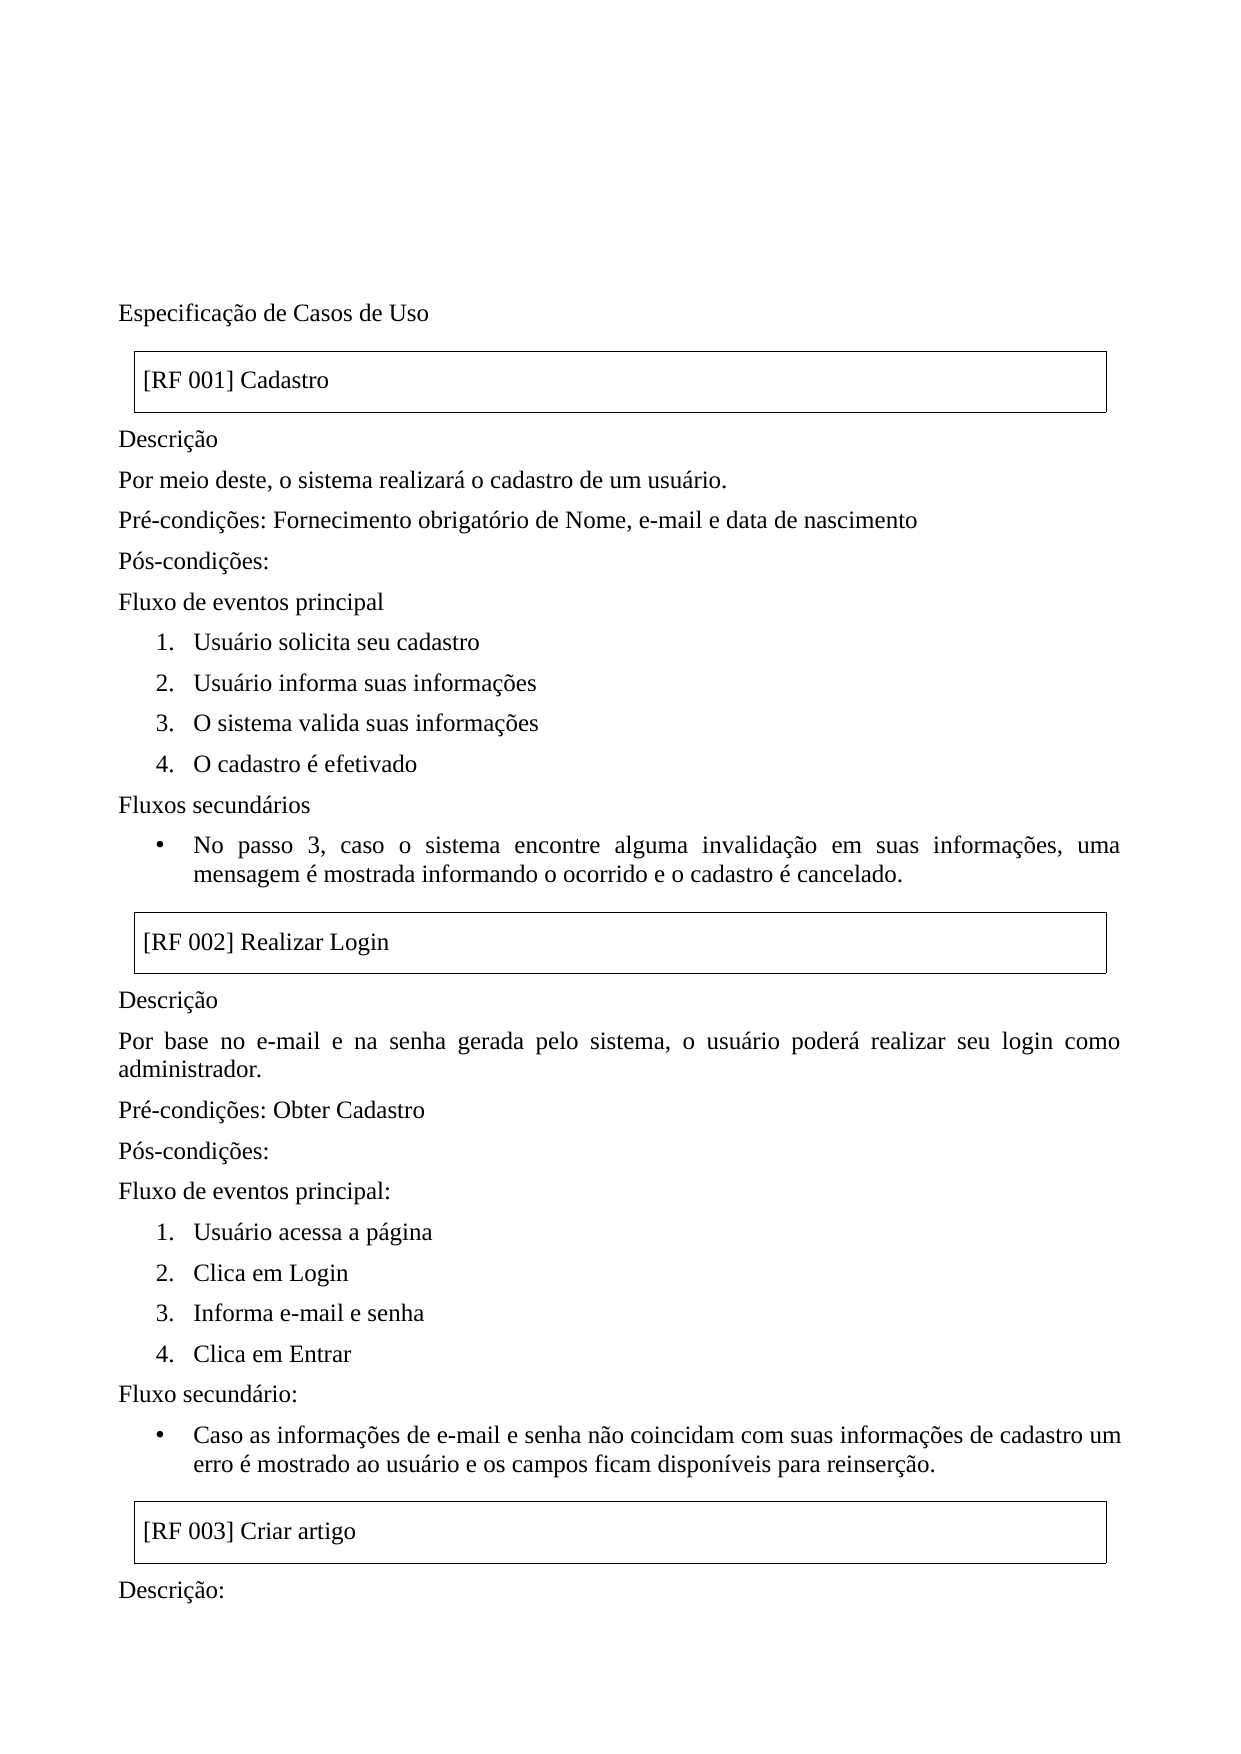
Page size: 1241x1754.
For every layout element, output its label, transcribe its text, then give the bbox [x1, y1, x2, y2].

text Descrição [118, 379, 1122, 453]
text [RF 002] Realizar Login [143, 927, 1097, 955]
text Fluxo de eventos principal [118, 587, 1122, 615]
text Pré-condições: Obter Cadastro [118, 1095, 1122, 1124]
text Descrição: [118, 1571, 1122, 1603]
list Clica em Entrar [156, 1339, 1122, 1368]
text Pré-condições: Fornecimento obrigatório de Nome, e-mail e data de nascimento [118, 505, 1122, 534]
text Descrição [118, 981, 1122, 1014]
text Pós-condições: [118, 1136, 1122, 1164]
list Usuário informa suas informações [156, 668, 1122, 697]
list O sistema valida suas informações [156, 708, 1122, 737]
list No passo 3, caso o sistema encontre alguma invalidação em suas informações, uma mensagem é mostrada informando o ocorrido e o cadastro é cancelado. [156, 830, 1122, 888]
text Especificação de Casos de Uso [118, 298, 1122, 327]
text Por base no e-mail e na senha gerada pelo sistema, o usuário poderá realizar seu login como administrador. [118, 1026, 1122, 1083]
list Clica em Login [156, 1258, 1122, 1286]
text Fluxos secundários [118, 790, 1122, 818]
text [RF 003] Criar artigo [143, 1516, 1097, 1545]
text Pós-condições: [118, 546, 1122, 575]
text [RF 001] Cadastro [143, 366, 1097, 394]
text Fluxo de eventos principal: [118, 1176, 1122, 1205]
text Por meio deste, o sistema realizará o cadastro de um usuário. [118, 465, 1122, 493]
text Fluxo secundário: [118, 1379, 1122, 1408]
list O cadastro é efetivado [156, 749, 1122, 778]
list Usuário solicita seu cadastro [156, 627, 1122, 656]
list Usuário acessa a página [156, 1217, 1122, 1246]
list Caso as informações de e-mail e senha não coincidam com suas informações de cadastro um erro é mostrado ao usuário e os campos ficam disponíveis para reinserção. [156, 1420, 1122, 1478]
list Informa e-mail e senha [156, 1298, 1122, 1327]
